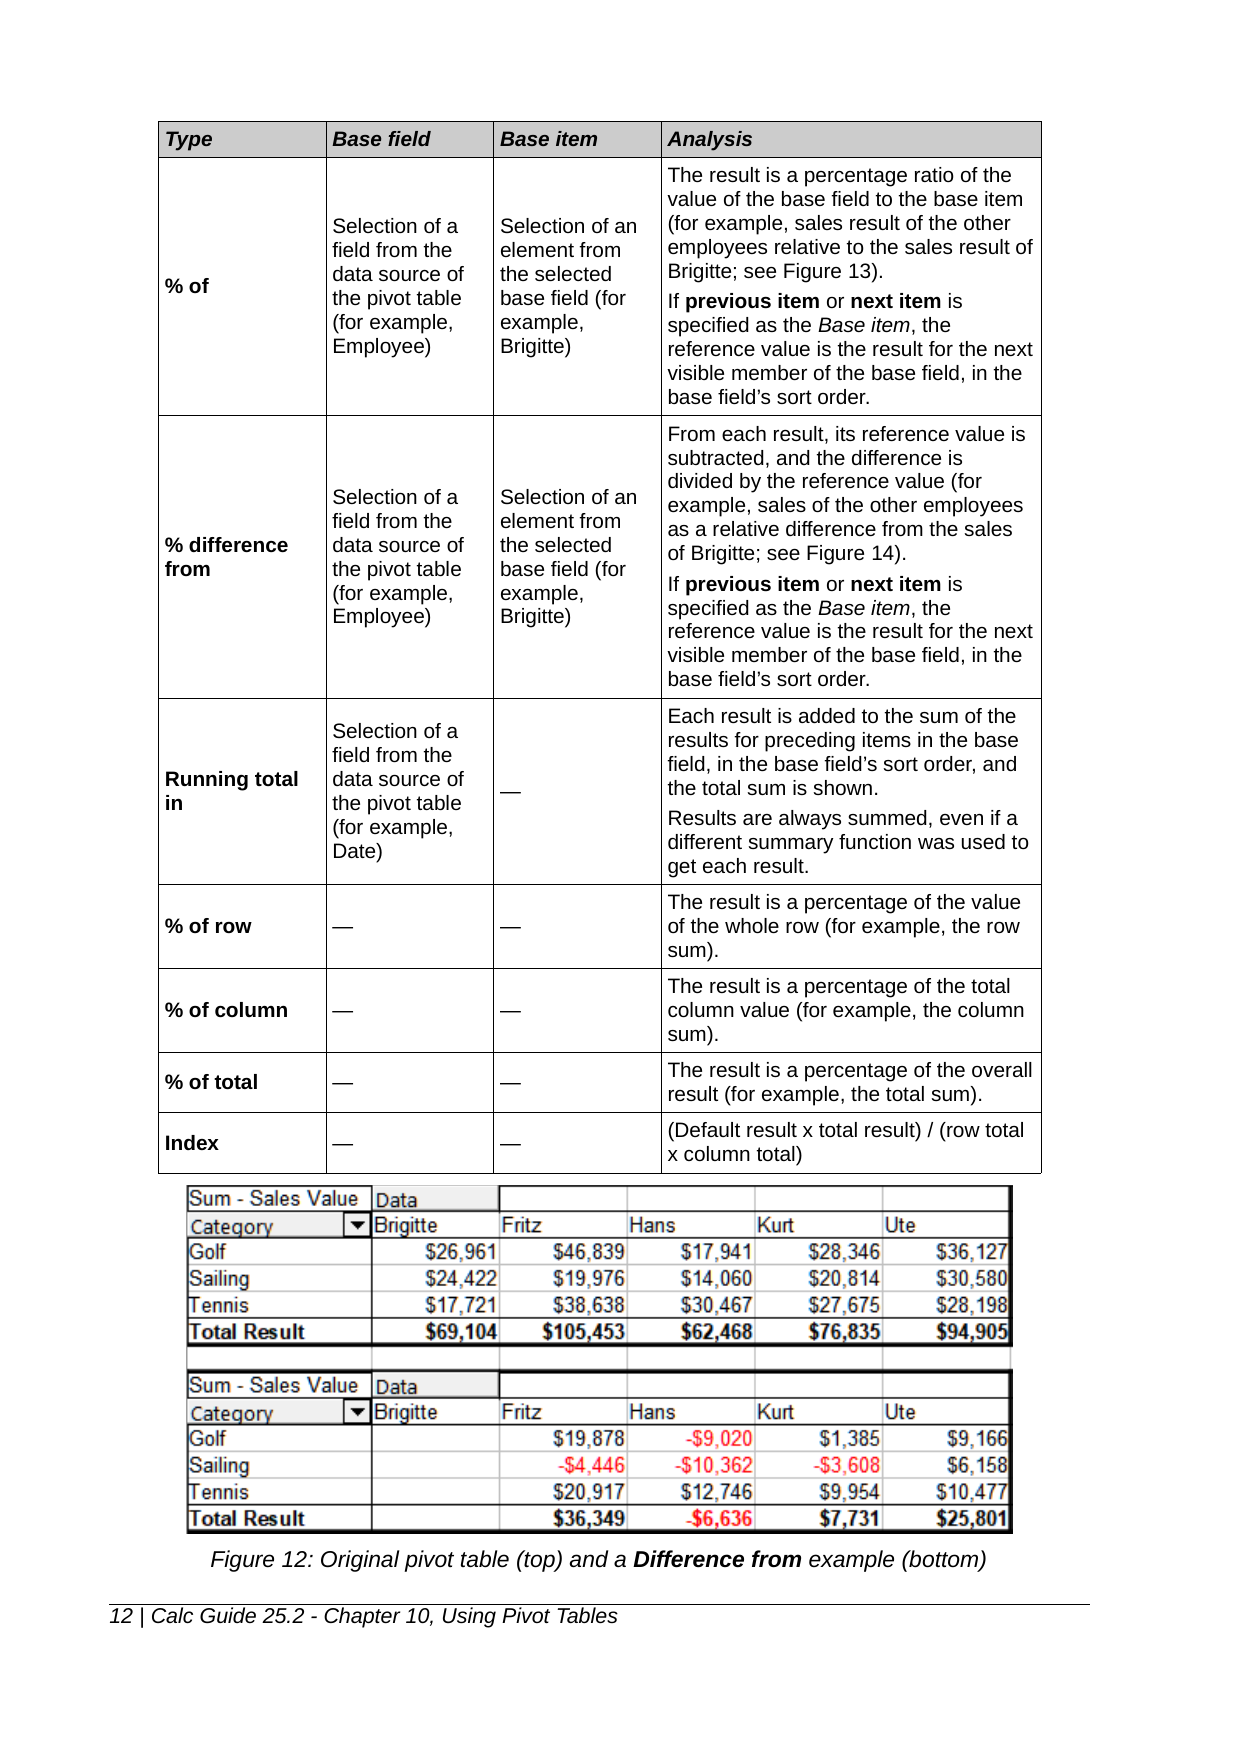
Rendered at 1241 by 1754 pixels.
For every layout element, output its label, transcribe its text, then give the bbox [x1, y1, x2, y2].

table_header Base field [327, 122, 493, 157]
table_cell — [494, 699, 661, 884]
picture [186, 1185, 1013, 1534]
table_cell Selection of an element from the selected base field (for example, Brigitte) [494, 158, 661, 415]
table_cell Selection of a field from the data source of the pivot table (for example, Date) [327, 699, 493, 884]
table_cell — [327, 1053, 493, 1112]
table_cell — [327, 1113, 493, 1172]
table_cell % difference from [159, 416, 326, 697]
text Figure 12: Original pivot table (top) and a Difference from example (bottom) [186, 1546, 1013, 1572]
table_cell The result is a percentage of the overall result (for example, the total sum). [662, 1053, 1041, 1112]
table_cell — [494, 969, 661, 1052]
table_cell — [494, 1113, 661, 1172]
table_header Type [159, 122, 326, 157]
table_cell % of row [159, 885, 326, 968]
table_cell — [327, 969, 493, 1052]
table_cell — [494, 885, 661, 968]
table_cell Selection of a field from the data source of the pivot table (for example, Employee) [327, 158, 493, 415]
table_cell % of column [159, 969, 326, 1052]
table_cell Selection of an element from the selected base field (for example, Brigitte) [494, 416, 661, 697]
table_cell Each result is added to the sum of the results for preceding items in the base field, in the base field’s sort order, and the total sum is shown. Results are always summed, even if a different summary function was used to get each result. [662, 699, 1041, 884]
table_cell The result is a percentage of the total column value (for example, the column sum). [662, 969, 1041, 1052]
table_cell % of total [159, 1053, 326, 1112]
table_cell Running total in [159, 699, 326, 884]
table_cell Index [159, 1113, 326, 1172]
table_cell From each result, its reference value is subtracted, and the difference is divided by the reference value (for example, sales of the other employees as a relative difference from the sales of Brigitte; see Figure 14). If previous item or next item is specified as the Base item, the reference value is the result for the next visible member of the base field, in the base field’s sort order. [662, 416, 1041, 697]
table_header Analysis [662, 122, 1041, 157]
table_cell Selection of a field from the data source of the pivot table (for example, Employee) [327, 416, 493, 697]
table_cell — [494, 1053, 661, 1112]
table_cell — [327, 885, 493, 968]
table_cell (Default result x total result) / (row total x column total) [662, 1113, 1041, 1172]
table_header Base item [494, 122, 661, 157]
table_cell % of [159, 158, 326, 415]
table_cell The result is a percentage of the value of the whole row (for example, the row sum). [662, 885, 1041, 968]
table_cell The result is a percentage ratio of the value of the base field to the base item (for example, sales result of the other employees relative to the sales result of Brigitte; see Figure 13). If previous item or next item is specified as the Base item, the reference value is the result for the next visible member of the base field, in the base field’s sort order. [662, 158, 1041, 415]
